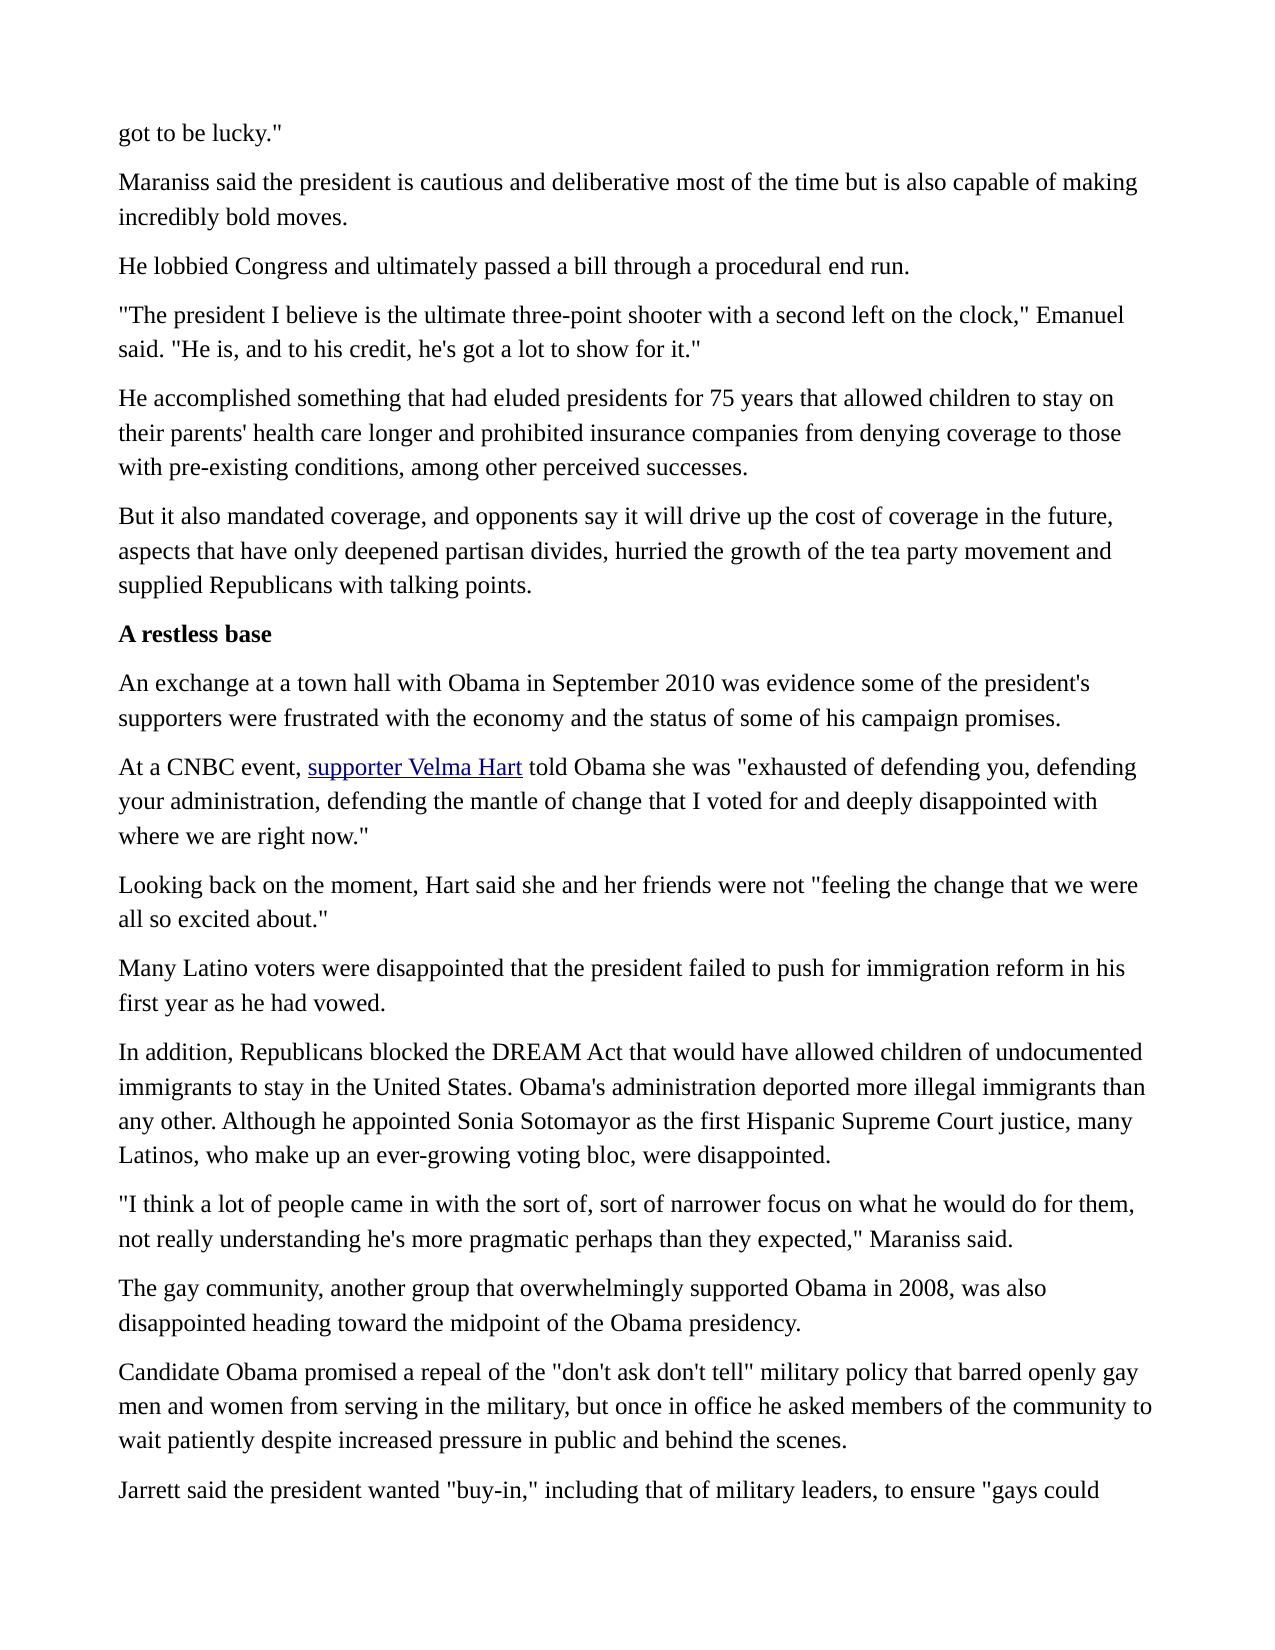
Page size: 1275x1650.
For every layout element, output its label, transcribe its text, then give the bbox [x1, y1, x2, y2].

text "I think a lot of people came in with the sort of, sort of narrower focus on what he would do for them, not really understanding he's more pragmatic perhaps than they expected," Maraniss said. [118, 1189, 1157, 1253]
text He lobbied Congress and ultimately passed a bill through a procedural end run. [118, 251, 1157, 279]
text got to be lucky." [118, 118, 1157, 147]
text Maraniss said the president is cautious and deliberative most of the time but is also capable of making incredibly bold moves. [118, 167, 1157, 230]
text Jarrett said the president wanted "buy-in," including that of military leaders, to ensure "gays could [118, 1475, 1157, 1503]
text "The president I believe is the ultimate three-point shooter with a second left on the clock," Emanuel said. "He is, and to his credit, he's got a lot to show for it." [118, 300, 1157, 363]
text Many Latino voters were disappointed that the president failed to push for immigration reform in his first year as he had vowed. [118, 953, 1157, 1017]
text He accomplished something that had eluded presidents for 75 years that allowed children to stay on their parents' health care longer and prohibited insurance companies from denying coverage to those with pre-existing conditions, among other perceived successes. [118, 383, 1157, 481]
text But it also mandated coverage, and opponents say it will drive up the cost of coverage in the future, aspects that have only deepened partisan divides, hurried the growth of the tea party movement and supplied Republicans with talking points. [118, 501, 1157, 599]
text In addition, Republicans blocked the DREAM Act that would have allowed children of undocumented immigrants to stay in the United States. Obama's administration deported more illegal immigrants than any other. Although he appointed Sonia Sotomayor as the first Hispanic Supreme Court justice, many Latinos, who make up an ever-growing voting bloc, were disappointed. [118, 1037, 1157, 1169]
text At a CNBC event, supporter Velma Hart told Obama she was "exhausted of defending you, defending your administration, defending the mantle of change that I voted for and deeply disappointed with where we are right now." [118, 752, 1157, 850]
text Looking back on the moment, Hart said she and her friends were not "feeling the change that we were all so excited about." [118, 870, 1157, 933]
text Candidate Obama promised a repeal of the "don't ask don't tell" military policy that barred openly gay men and women from serving in the military, but once in office he asked members of the community to wait patiently despite increased pressure in public and behind the scenes. [118, 1357, 1157, 1454]
text The gay community, another group that overwhelmingly supported Obama in 2008, was also disappointed heading toward the midpoint of the Obama presidency. [118, 1273, 1157, 1336]
text An exchange at a town hall with Obama in September 2010 was evidence some of the president's supporters were frustrated with the economy and the status of some of his campaign promises. [118, 668, 1157, 732]
text A restless base [118, 619, 1157, 648]
